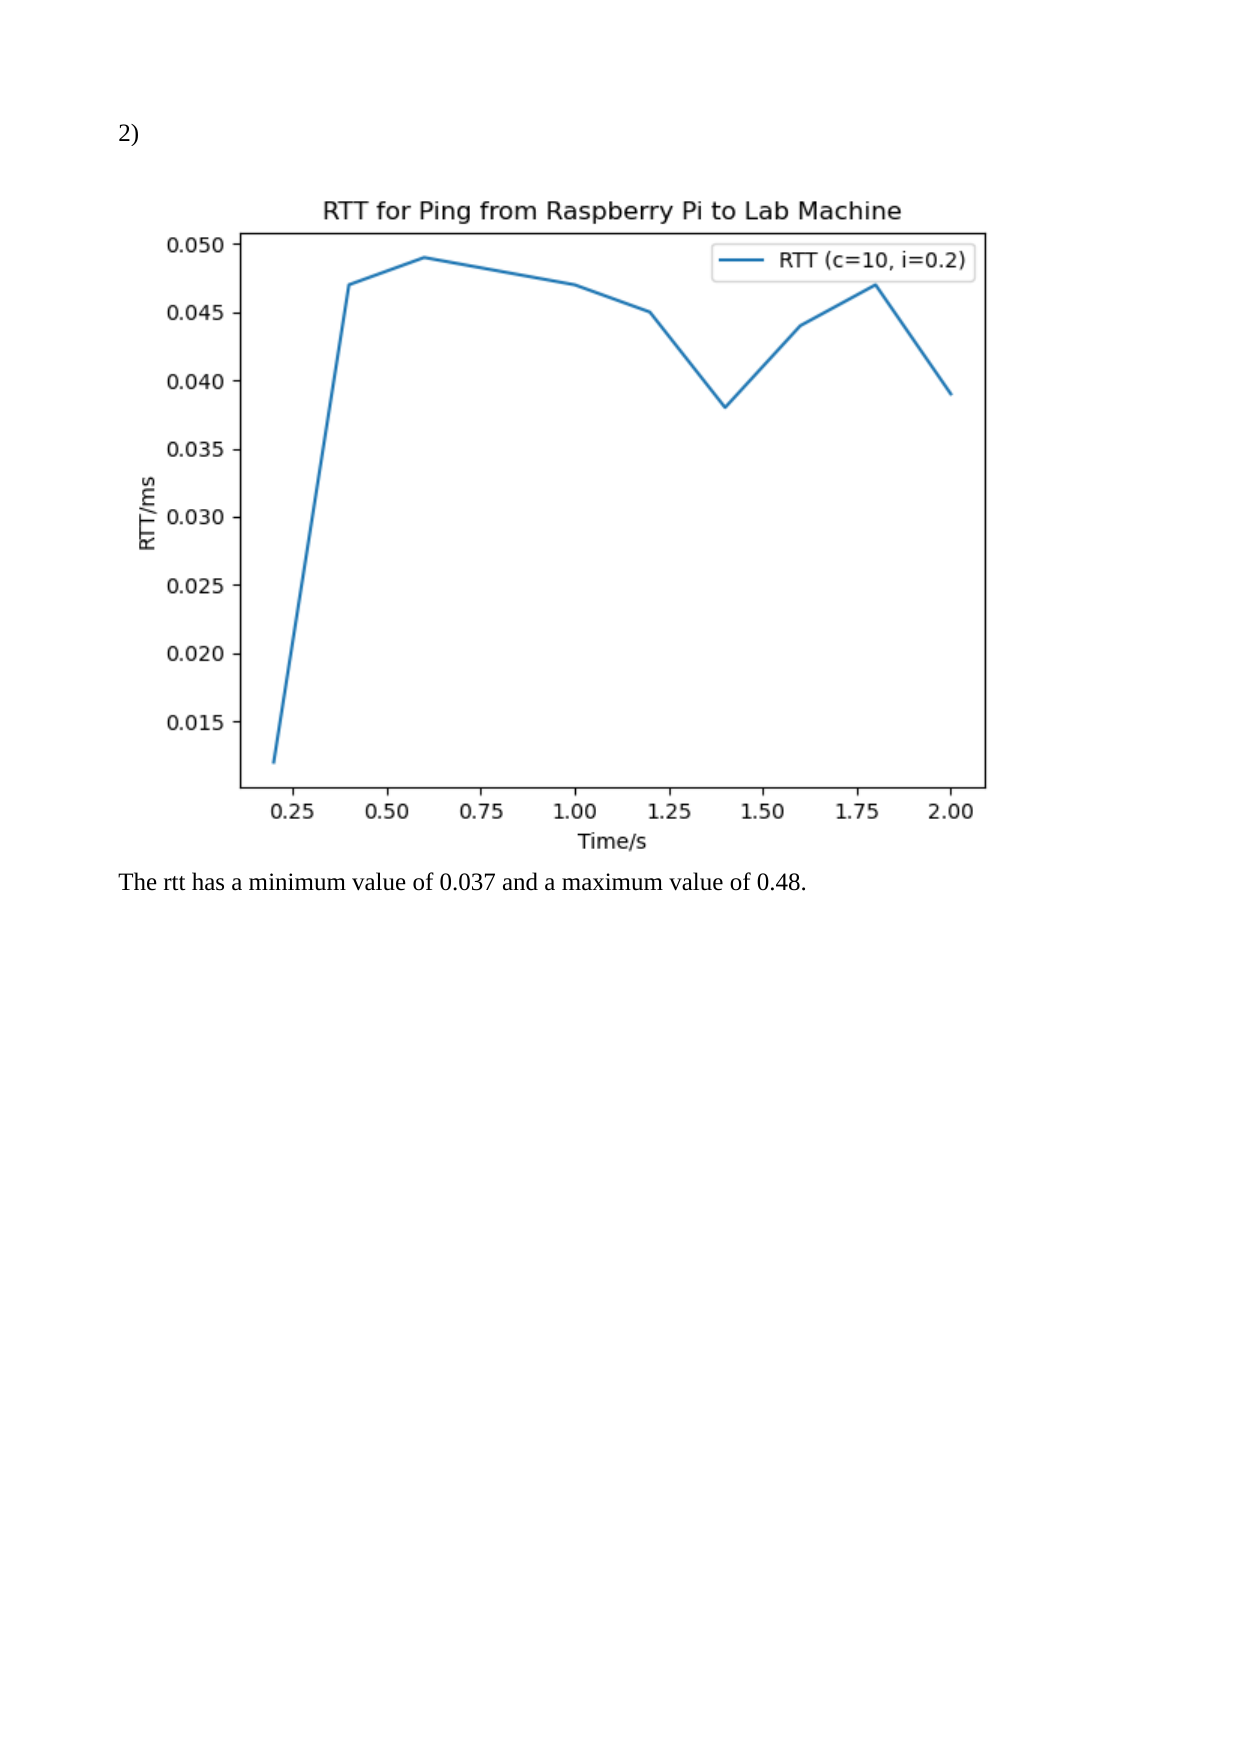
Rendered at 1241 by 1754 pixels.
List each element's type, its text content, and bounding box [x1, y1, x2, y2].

text 2) [118, 118, 1122, 147]
picture [120, 146, 1081, 867]
text The rtt has a minimum value of 0.037 and a maximum value of 0.48. [118, 147, 1122, 896]
